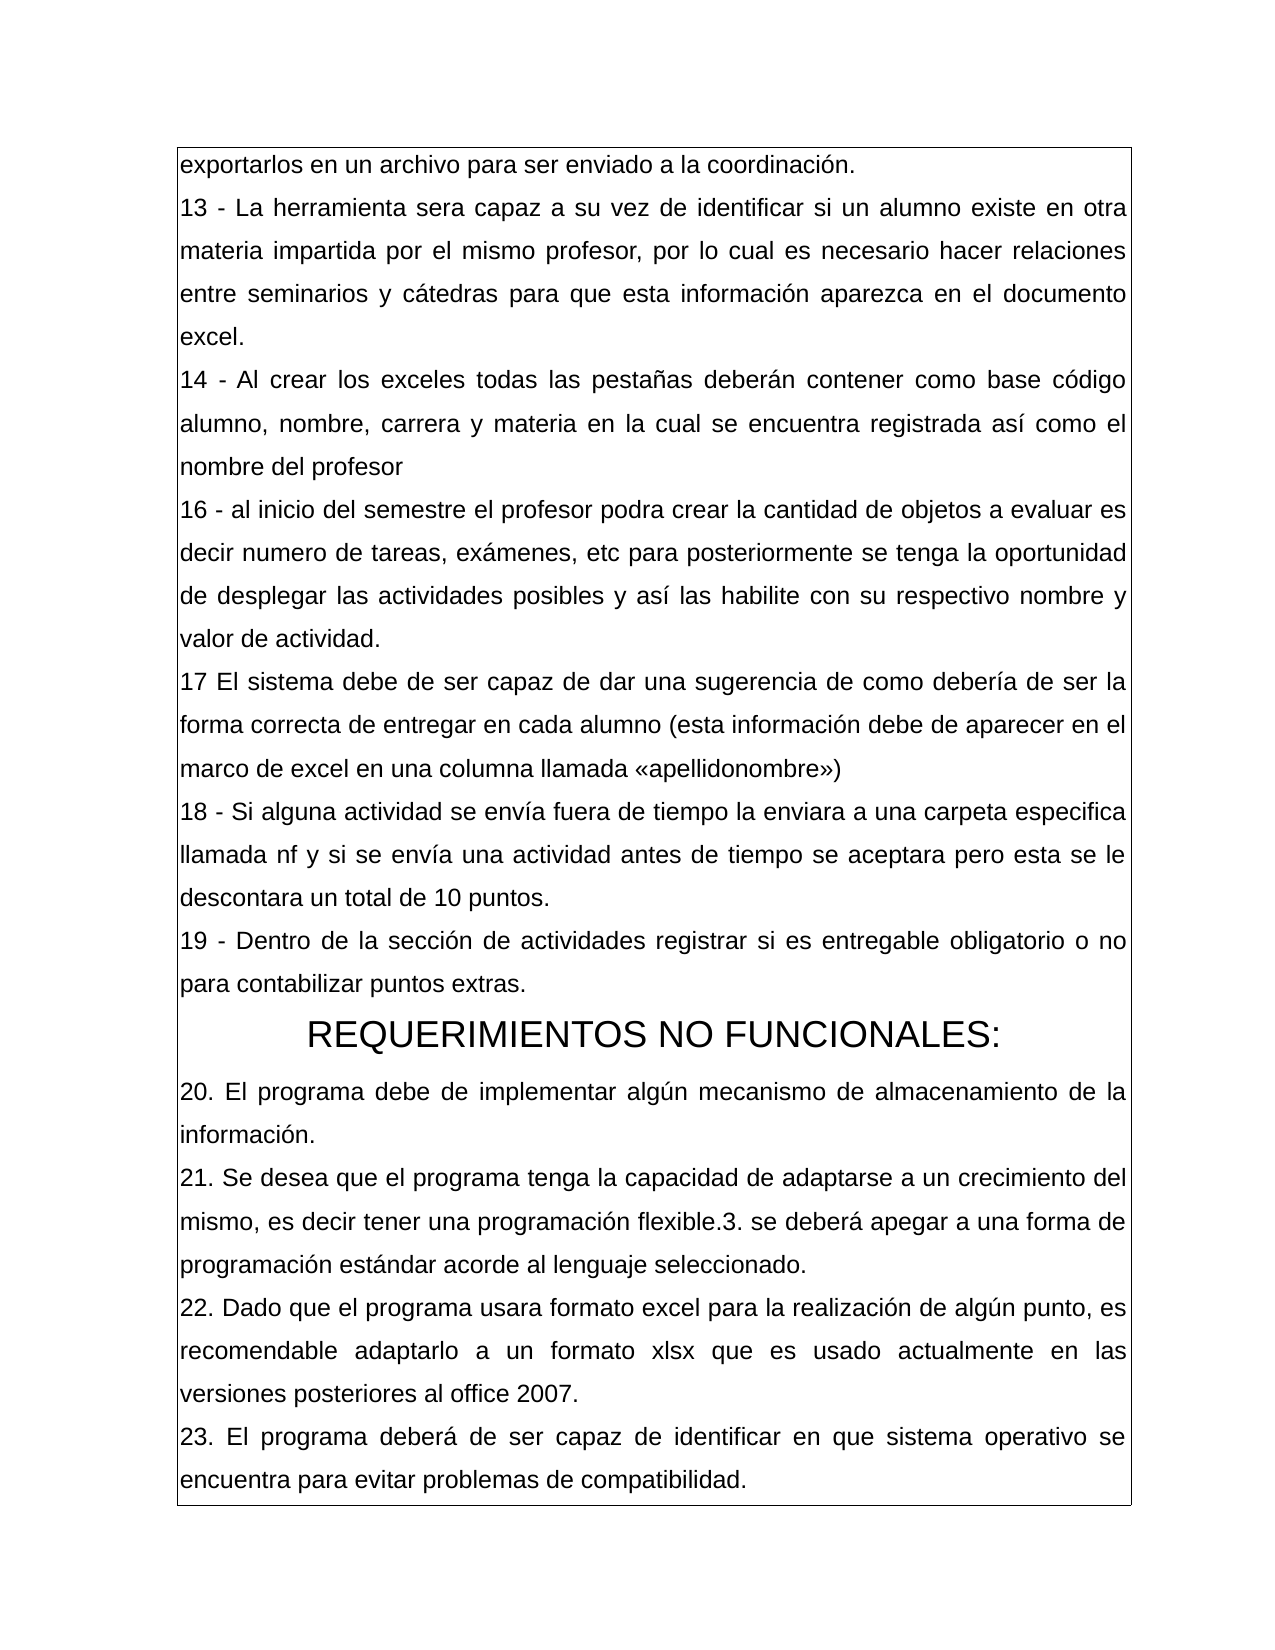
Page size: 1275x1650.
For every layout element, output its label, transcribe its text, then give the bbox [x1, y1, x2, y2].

text 23. El programa deberá de ser capaz de identificar en que sistema operativo se encuentra para evitar problemas de compatibilidad. [179, 1422, 1128, 1494]
text 22. Dado que el programa usara formato excel para la realización de algún punto, es recomendable adaptarlo a un formato xlsx que es usado actualmente en las versiones posteriores al office 2007. [179, 1293, 1128, 1408]
text 17 El sistema debe de ser capaz de dar una sugerencia de como debería de ser la forma correcta de entregar en cada alumno (esta información debe de aparecer en el marco de excel en una columna llamada «apellidonombre») [179, 667, 1128, 782]
subtitle REQUERIMIENTOS NO FUNCIONALES: [179, 1012, 1128, 1056]
text 13 - La herramienta sera capaz a su vez de identificar si un alumno existe en otra materia impartida por el mismo profesor, por lo cual es necesario hacer relaciones entre seminarios y cátedras para que esta información aparezca en el documento excel. [179, 193, 1128, 351]
text 14 - Al crear los exceles todas las pestañas deberán contener como base código alumno, nombre, carrera y materia en la cual se encuentra registrada así como el nombre del profesor [179, 366, 1128, 481]
text 16 - al inicio del semestre el profesor podra crear la cantidad de objetos a evaluar es decir numero de tareas, exámenes, etc para posteriormente se tenga la oportunidad de desplegar las actividades posibles y así las habilite con su respectivo nombre y valor de actividad. [179, 495, 1128, 653]
text 20. El programa debe de implementar algún mecanismo de almacenamiento de la información. [179, 1077, 1128, 1149]
text 21. Se desea que el programa tenga la capacidad de adaptarse a un crecimiento del mismo, es decir tener una programación flexible.3. se deberá apegar a una forma de programación estándar acorde al lenguaje seleccionado. [179, 1163, 1128, 1278]
text exportarlos en un archivo para ser enviado a la coordinación. [179, 150, 1128, 179]
text 18 - Si alguna actividad se envía fuera de tiempo la enviara a una carpeta especifica llamada nf y si se envía una actividad antes de tiempo se aceptara pero esta se le descontara un total de 10 puntos. [179, 797, 1128, 912]
text 19 - Dentro de la sección de actividades registrar si es entregable obligatorio o no para contabilizar puntos extras. [179, 926, 1128, 998]
